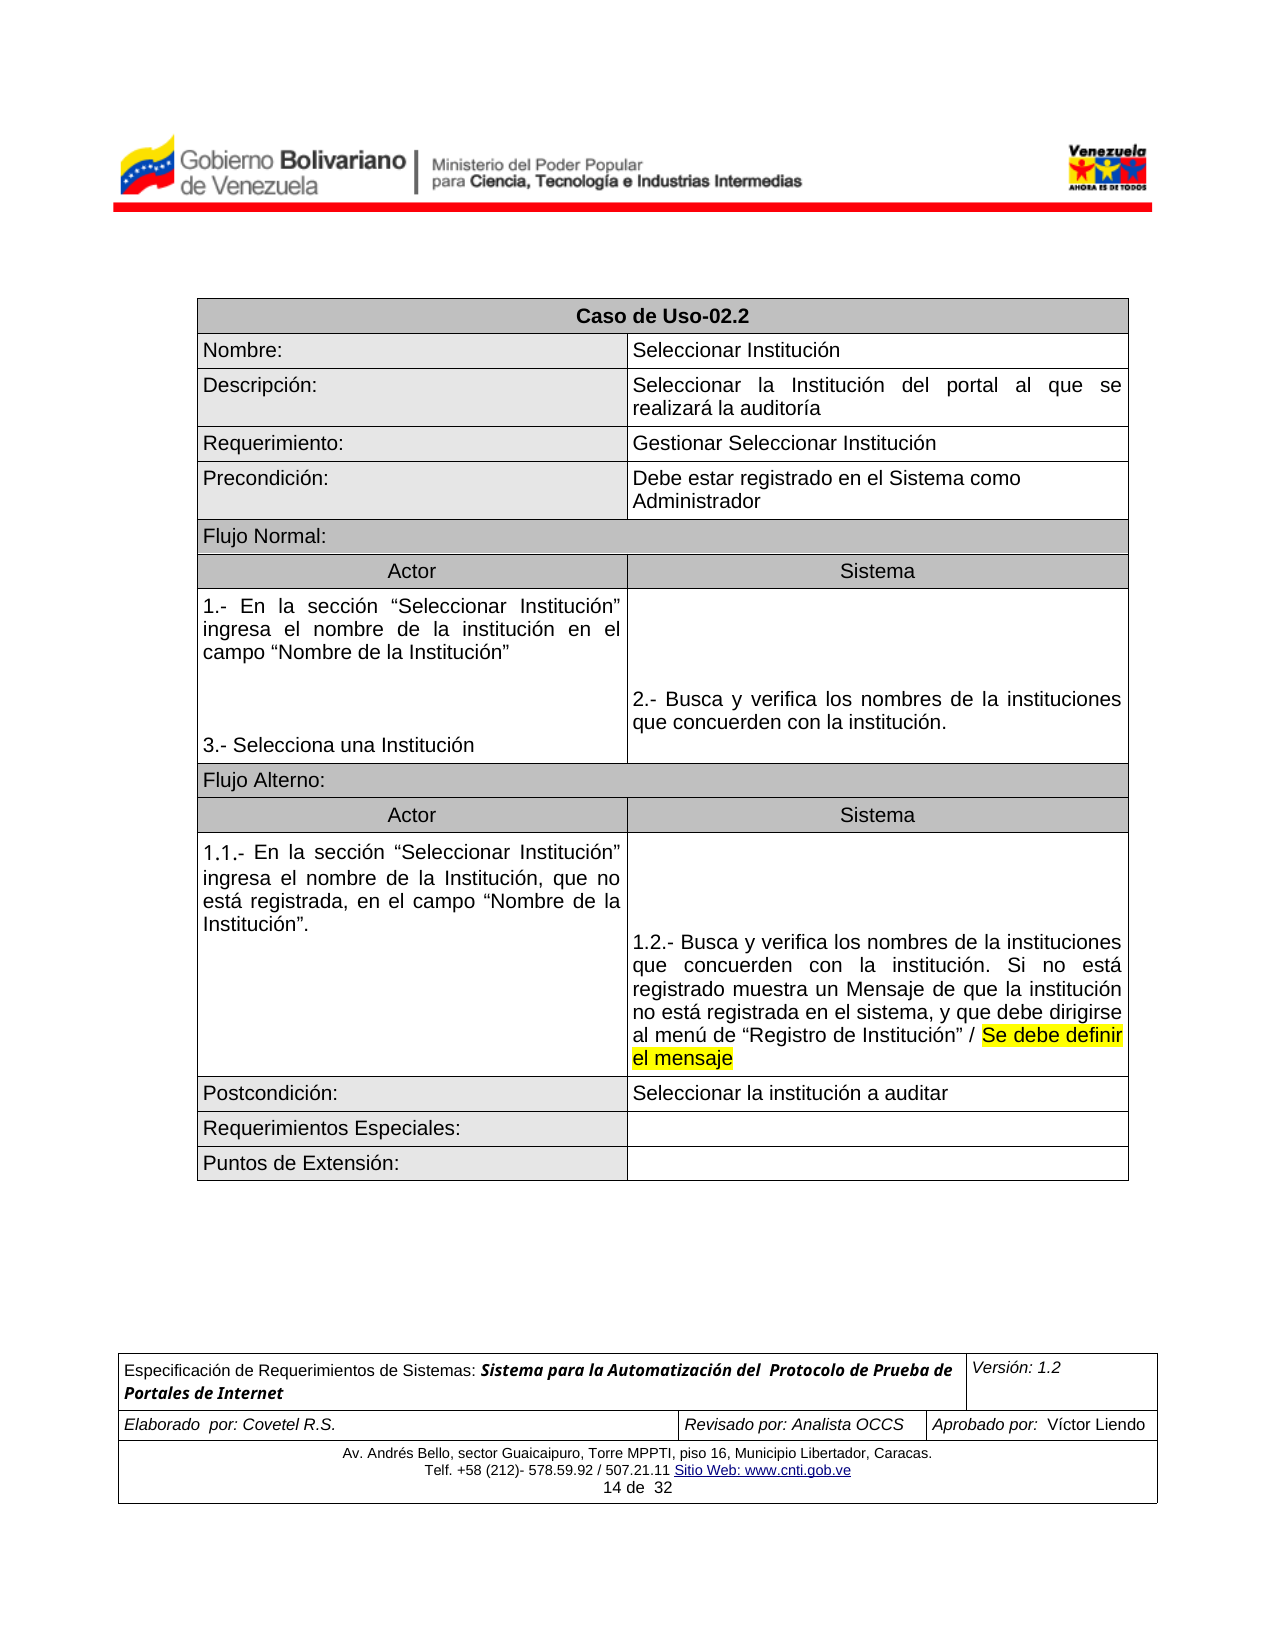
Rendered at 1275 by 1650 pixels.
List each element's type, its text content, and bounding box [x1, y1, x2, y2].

table_cell Precondición: [198, 462, 627, 519]
table_cell Gestionar Seleccionar Institución [628, 427, 1128, 461]
table_cell Nombre: [198, 334, 627, 368]
table_cell 2.- Busca y verifica los nombres de la instituciones que concuerden con la institución. [628, 589, 1128, 762]
table_cell Requerimiento: [198, 427, 627, 461]
table_cell [628, 1147, 1128, 1180]
table_cell Debe estar registrado en el Sistema como Administrador [628, 462, 1128, 519]
table_cell Actor [198, 798, 627, 832]
table_cell Descripción: [198, 369, 627, 426]
table_cell [628, 1112, 1128, 1146]
table_cell Sistema [628, 555, 1128, 588]
table_cell 1.- En la sección “Seleccionar Institución” ingresa el nombre de la institución en el campo “Nombre de la Institución” 3.- Selecciona una Institución [198, 589, 627, 762]
table_cell Requerimientos Especiales: [198, 1112, 627, 1146]
table_cell Seleccionar la institución a auditar [628, 1077, 1128, 1111]
table_cell Seleccionar la Institución del portal al que se realizará la auditoría [628, 369, 1128, 426]
table_cell Puntos de Extensión: [198, 1147, 627, 1180]
table_cell Seleccionar Institución [628, 334, 1128, 368]
table_cell Flujo Alterno: [198, 764, 1128, 797]
table_header Caso de Uso-02.2 [198, 299, 1128, 333]
table_cell 1.2.- Busca y verifica los nombres de la instituciones que concuerden con la institución. Si no está registrado muestra un Mensaje de que la institución no está registrada en el sistema, y que debe dirigirse al menú de “Registro de Institución” / Se debe definir el mensaje [628, 833, 1128, 1076]
table_cell Sistema [628, 798, 1128, 832]
table_cell Flujo Normal: [198, 520, 1128, 553]
table_cell Postcondición: [198, 1077, 627, 1111]
picture [113, 126, 1153, 212]
table_cell Actor [198, 555, 627, 588]
table_cell 1.1.- En la sección “Seleccionar Institución” ingresa el nombre de la Institución, que no está registrada, en el campo “Nombre de la Institución”. [198, 833, 627, 1076]
